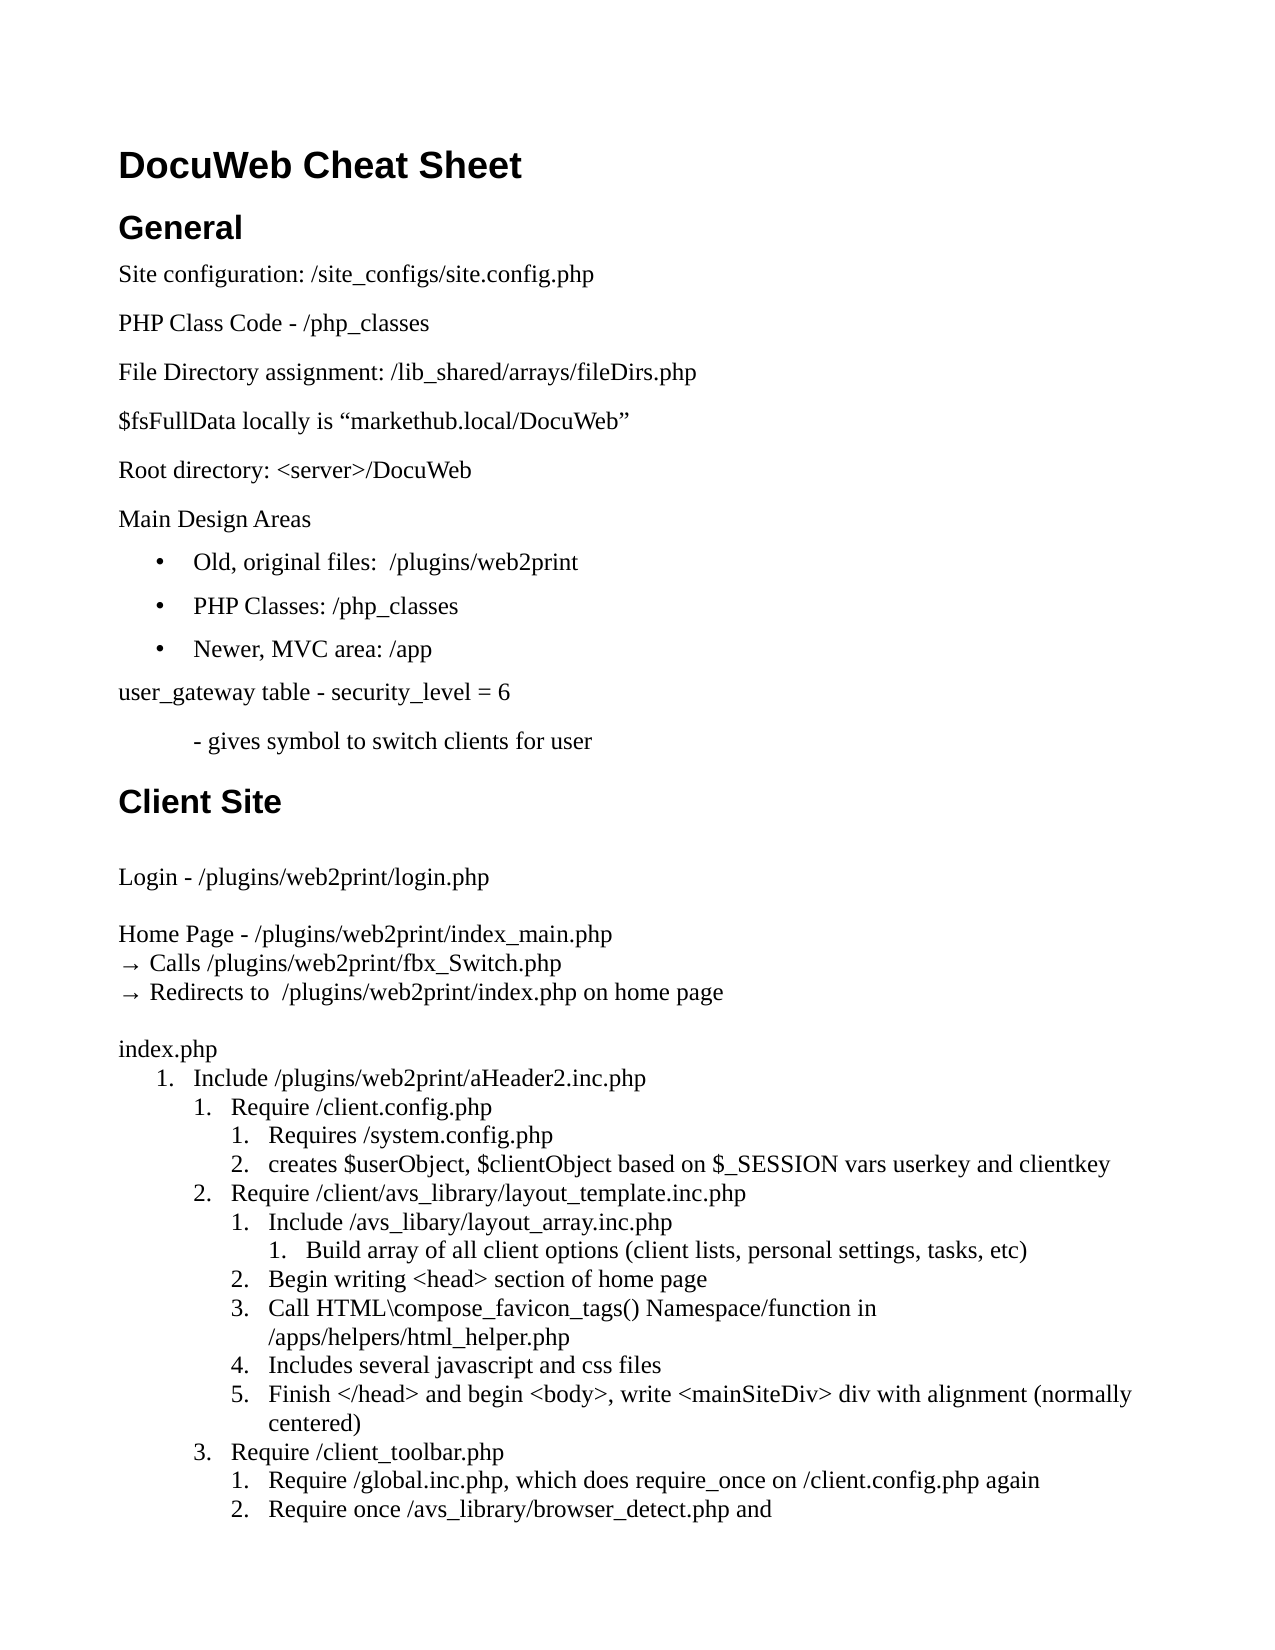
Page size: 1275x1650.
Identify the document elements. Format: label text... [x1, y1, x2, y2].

list Include /avs_libary/layout_array.inc.php [231, 1207, 1157, 1235]
subtitle Client Site [118, 782, 1157, 820]
text user_gateway table - security_level = 6 [118, 677, 1157, 706]
text Root directory: <server>/DocuWeb [118, 455, 1157, 484]
list Build array of all client options (client lists, personal settings, tasks, etc) [268, 1235, 1157, 1264]
list Require once /avs_library/browser_detect.php and [231, 1494, 1157, 1523]
list Newer, MVC area: /app [156, 634, 1157, 663]
list Require /client_toolbar.php [193, 1437, 1157, 1465]
text index.php [118, 1034, 1157, 1063]
list Require /client/avs_library/layout_template.inc.php [193, 1178, 1157, 1207]
text File Directory assignment: /lib_shared/arrays/fileDirs.php [118, 357, 1157, 386]
text Site configuration: /site_configs/site.config.php [118, 259, 1157, 287]
text - gives symbol to switch clients for user [118, 726, 1157, 755]
text → Redirects to /plugins/web2print/index.php on home page [118, 977, 1157, 1005]
text $fsFullData locally is “markethub.local/DocuWeb” [118, 406, 1157, 435]
text Home Page - /plugins/web2print/index_main.php [118, 919, 1157, 948]
text PHP Class Code - /php_classes [118, 308, 1157, 337]
list Require /global.inc.php, which does require_once on /client.config.php again [231, 1465, 1157, 1494]
list Requires /system.config.php [231, 1120, 1157, 1149]
list Include /plugins/web2print/aHeader2.inc.php [156, 1063, 1157, 1092]
list Old, original files: /plugins/web2print [156, 547, 1157, 576]
list Finish </head> and begin <body>, write <mainSiteDiv> div with alignment (normally centered) [231, 1379, 1157, 1437]
list creates $userObject, $clientObject based on $_SESSION vars userkey and clientkey [231, 1149, 1157, 1178]
text → Calls /plugins/web2print/fbx_Switch.php [118, 948, 1157, 977]
list Begin writing <head> section of home page [231, 1264, 1157, 1293]
list Call HTML\compose_favicon_tags() Namespace/function in /apps/helpers/html_helper.php [231, 1293, 1157, 1350]
text Main Design Areas [118, 504, 1157, 533]
subtitle General [118, 208, 1157, 246]
list Includes several javascript and css files [231, 1350, 1157, 1379]
subtitle DocuWeb Cheat Sheet [118, 143, 1157, 187]
list Require /client.config.php [193, 1092, 1157, 1120]
list PHP Classes: /php_classes [156, 591, 1157, 619]
text Login - /plugins/web2print/login.php [118, 862, 1157, 890]
